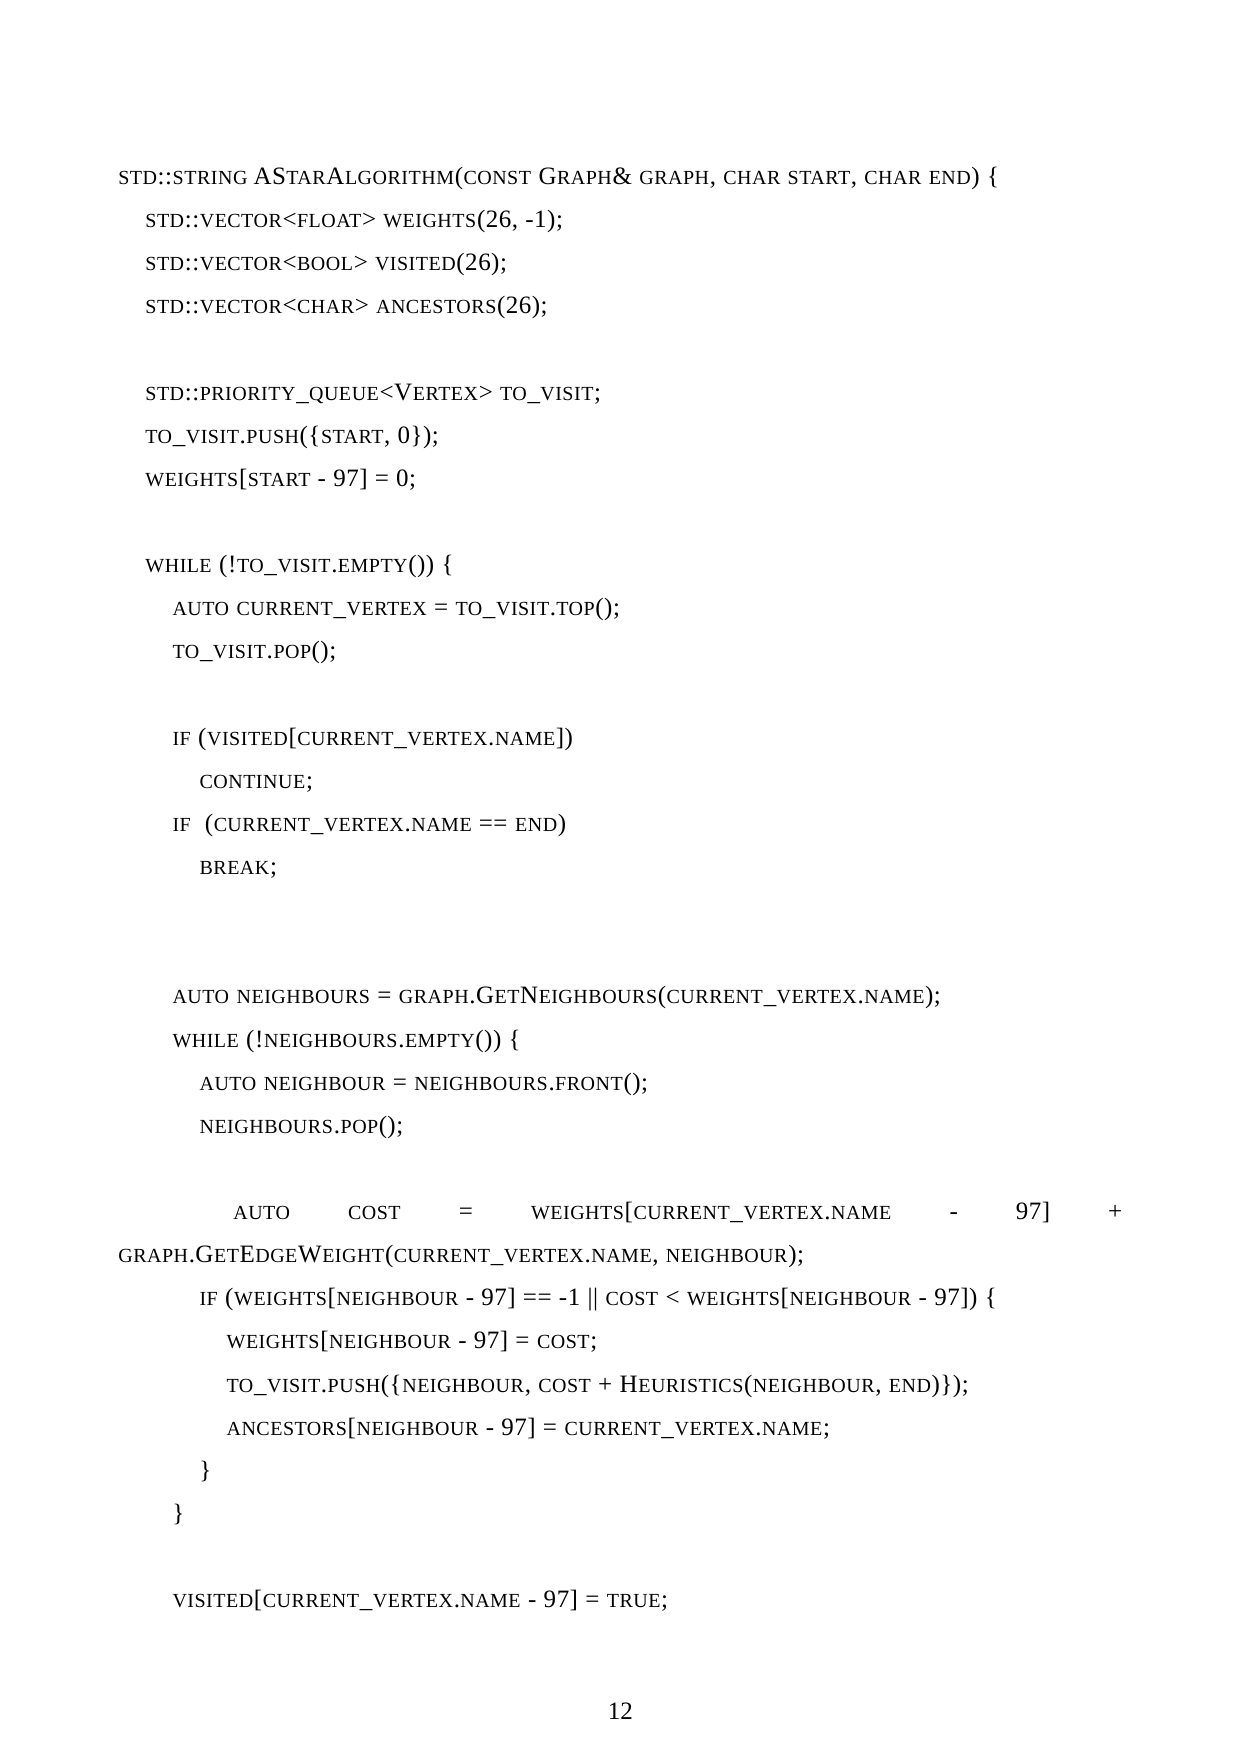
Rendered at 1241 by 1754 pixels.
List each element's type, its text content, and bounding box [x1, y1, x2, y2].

text while (!to_visit.empty()) { [118, 549, 1122, 578]
text std::vector<bool> visited(26); [118, 247, 1122, 276]
text if (visited[current_vertex.name]) [118, 722, 1122, 751]
text std::vector<char> ancestors(26); [118, 291, 1122, 319]
text auto neighbour = neighbours.front(); [118, 1067, 1122, 1096]
text ancestors[neighbour - 97] = current_vertex.name; [118, 1412, 1122, 1441]
text auto cost = weights[current_vertex.name - 97] + graph.GetEdgeWeight(current_vertex.name, neighbour); [118, 1196, 1122, 1268]
text weights[start - 97] = 0; [118, 463, 1122, 492]
text to_visit.push({neighbour, cost + Heuristics(neighbour, end)}); [118, 1369, 1122, 1397]
text std::vector<float> weights(26, -1); [118, 204, 1122, 233]
text if (current_vertex.name == end) [118, 808, 1122, 837]
text visited[current_vertex.name - 97] = true; [118, 1584, 1122, 1613]
text to_visit.push({start, 0}); [118, 420, 1122, 449]
text while (!neighbours.empty()) { [118, 1024, 1122, 1052]
text if (weights[neighbour - 97] == -1 || cost < weights[neighbour - 97]) { [118, 1282, 1122, 1311]
text std::priority_queue<Vertex> to_visit; [118, 377, 1122, 406]
text auto current_vertex = to_visit.top(); [118, 592, 1122, 621]
text weights[neighbour - 97] = cost; [118, 1326, 1122, 1354]
text std::string AStarAlgorithm(const Graph& graph, char start, char end) { [118, 161, 1122, 190]
text continue; [118, 765, 1122, 794]
text } [118, 1455, 1122, 1484]
text break; [118, 851, 1122, 880]
text auto neighbours = graph.GetNeighbours(current_vertex.name); [118, 981, 1122, 1009]
text neighbours.pop(); [118, 1110, 1122, 1139]
text } [118, 1498, 1122, 1527]
text to_visit.pop(); [118, 636, 1122, 664]
